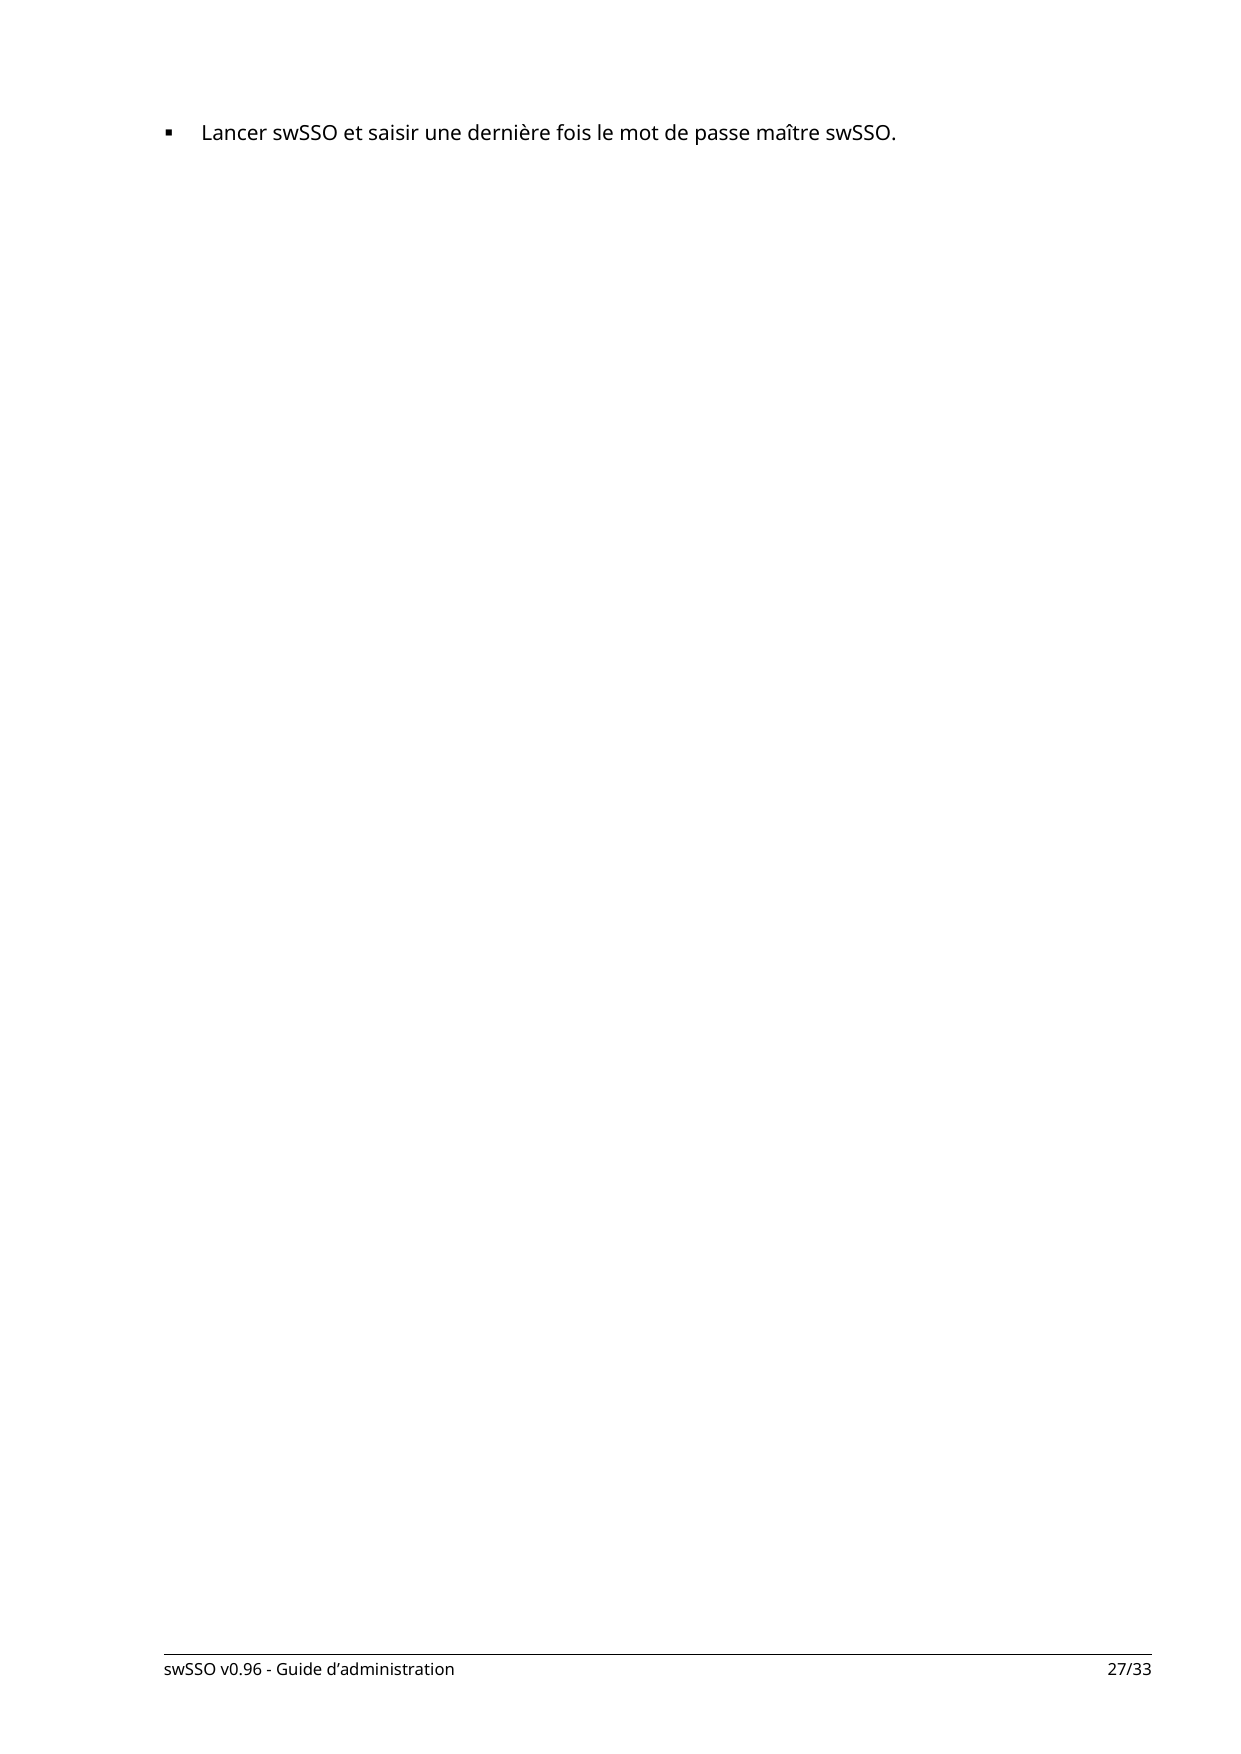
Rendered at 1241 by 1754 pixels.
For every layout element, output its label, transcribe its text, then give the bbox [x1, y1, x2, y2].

list Lancer swSSO et saisir une dernière fois le mot de passe maître swSSO. [164, 118, 1152, 147]
